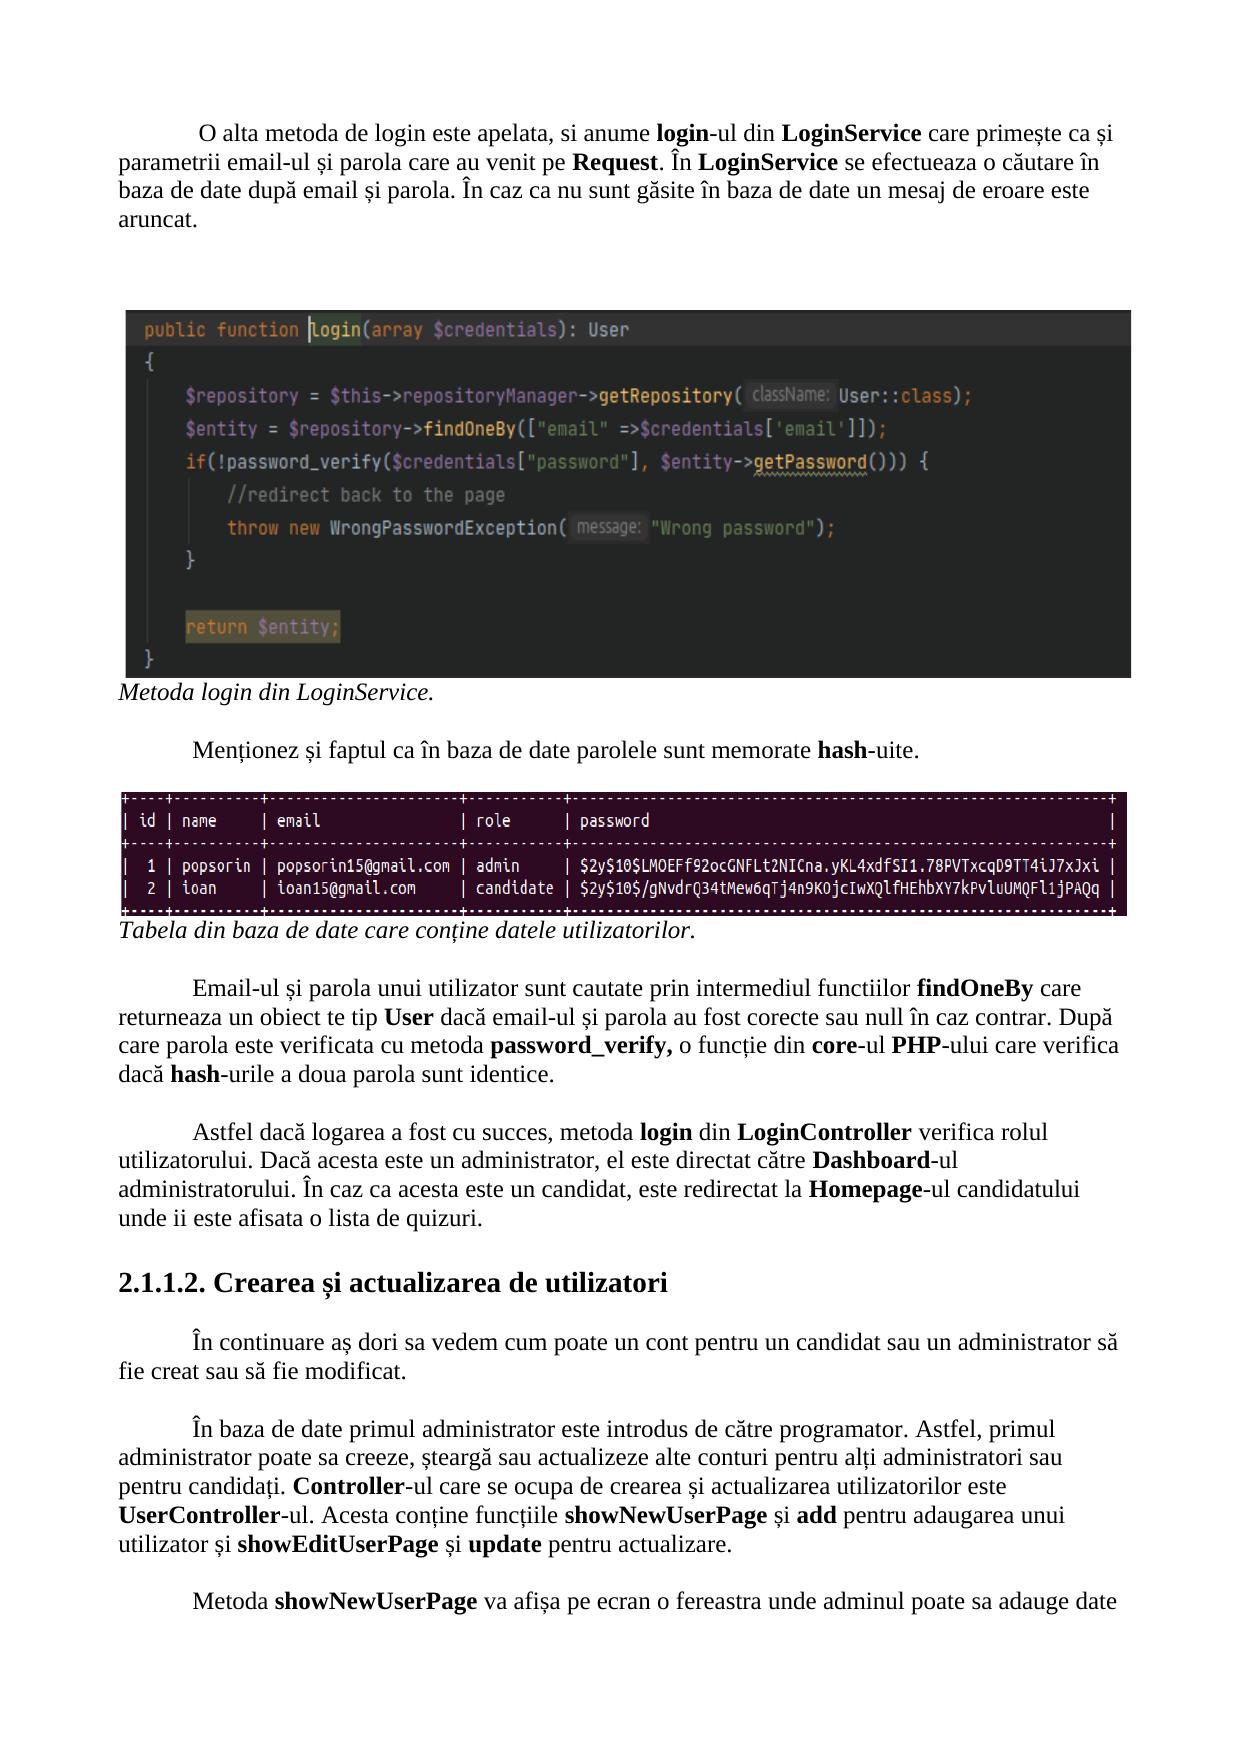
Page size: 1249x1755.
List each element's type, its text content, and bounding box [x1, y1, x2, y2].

text Metoda showNewUserPage va afișa pe ecran o fereastra unde adminul poate sa adauge date [118, 1586, 1130, 1615]
text 2.1.1.2. Crearea și actualizarea de utilizatori [118, 1265, 1130, 1299]
text Metoda login din LoginService. [118, 291, 1130, 706]
picture [121, 792, 1127, 916]
text Tabela din baza de date care conține datele utilizatorilor. [118, 792, 1130, 944]
text Menționez și faptul ca în baza de date parolele sunt memorate hash-uite. [118, 735, 1130, 764]
text O alta metoda de login este apelata, si anume login-ul din LoginService care primește ca și parametrii email-ul și parola care au venit pe Request. În LoginService se efectueaza o căutare în baza de date după email și parola. În caz ca nu sunt găsite în baza de date un mesaj de eroare este aruncat. [118, 118, 1130, 233]
text În continuare aș dori sa vedem cum poate un cont pentru un candidat sau un administrator să fie creat sau să fie modificat. [118, 1327, 1130, 1385]
text În baza de date primul administrator este introdus de către programator. Astfel, primul administrator poate sa creeze, șteargă sau actualizeze alte conturi pentru alți administratori sau pentru candidați. Controller-ul care se ocupa de crearea și actualizarea utilizatorilor este UserController-ul. Acesta conține funcțiile showNewUserPage și add pentru adaugarea unui utilizator și showEditUserPage și update pentru actualizare. [118, 1414, 1130, 1557]
text Email-ul și parola unui utilizator sunt cautate prin intermediul functiilor findOneBy care returneaza un obiect te tip User dacă email-ul și parola au fost corecte sau null în caz contrar. După care parola este verificata cu metoda password_verify, o funcție din core-ul PHP-ului care verifica dacă hash-urile a doua parola sunt identice. [118, 973, 1130, 1088]
picture [125, 310, 1132, 678]
text Astfel dacă logarea a fost cu succes, metoda login din LoginController verifica rolul utilizatorului. Dacă acesta este un administrator, el este directat către Dashboard-ul administratorului. În caz ca acesta este un candidat, este redirectat la Homepage-ul candidatului unde ii este afisata o lista de quizuri. [118, 1117, 1130, 1232]
